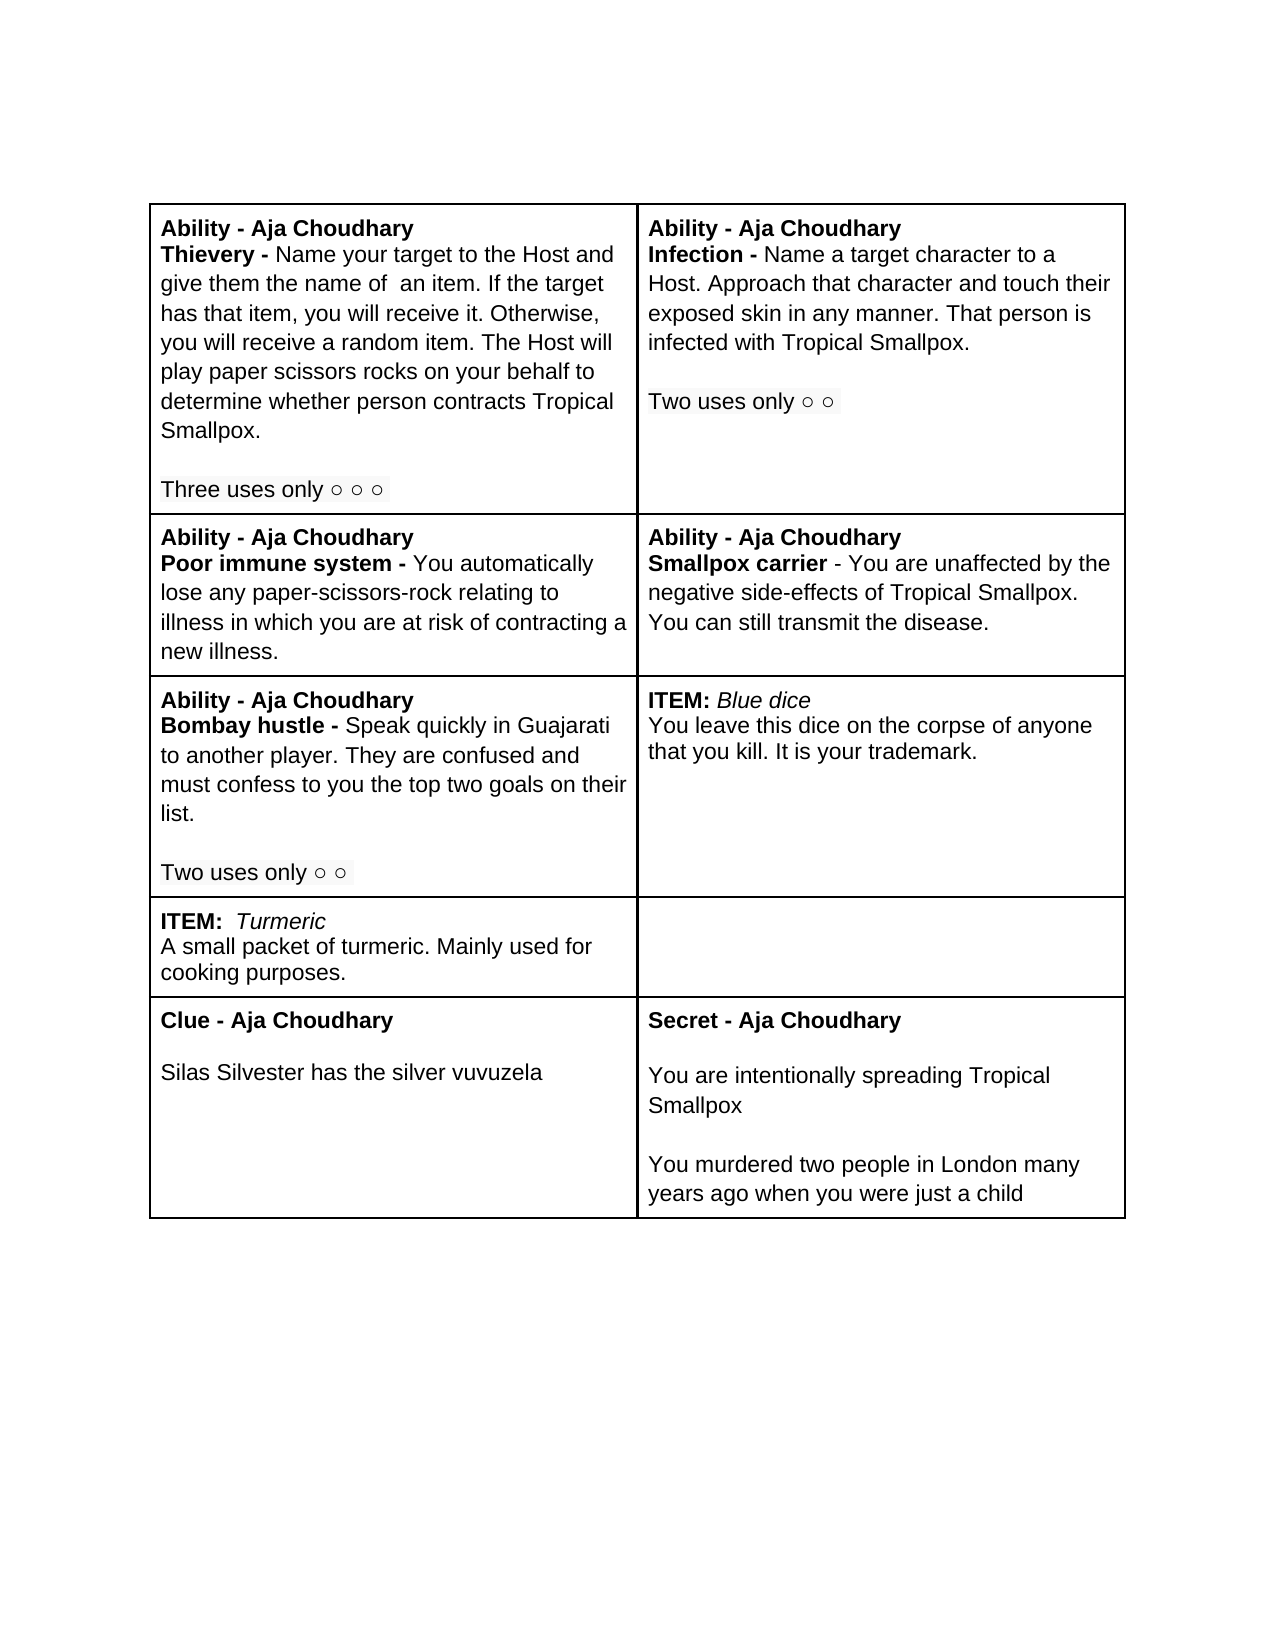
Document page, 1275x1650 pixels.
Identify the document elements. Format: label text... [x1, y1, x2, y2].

table_cell Ability - Aja Choudhary Smallpox carrier - You are unaffected by the negative side-effects of Tropical Smallpox. You can still transmit the disease. [639, 515, 1124, 675]
table_cell Secret - Aja Choudhary You are intentionally spreading Tropical Smallpox You murdered two people in London many years ago when you were just a child [639, 998, 1124, 1217]
table_cell [639, 898, 1124, 996]
table_cell ITEM: Blue dice You leave this dice on the corpse of anyone that you kill. It is your trademark. [639, 677, 1124, 896]
table_header Ability - Aja Choudhary Infection - Name a target character to a Host. Approach that character and touch their exposed skin in any manner. That person is infected with Tropical Smallpox. Two uses only ○ ○ [639, 205, 1124, 512]
table_header Ability - Aja Choudhary Thievery - Name your target to the Host and give them the name of an item. If the target has that item, you will receive it. Otherwise, you will receive a random item. The Host will play paper scissors rocks on your behalf to determine whether person contracts Tropical Smallpox. Three uses only ○ ○ ○ [151, 205, 636, 512]
table_cell Clue - Aja Choudhary Silas Silvester has the silver vuvuzela [151, 998, 636, 1217]
table_cell Ability - Aja Choudhary Bombay hustle - Speak quickly in Guajarati to another player. They are confused and must confess to you the top two goals on their list. Two uses only ○ ○ [151, 677, 636, 896]
table_cell ITEM: Turmeric A small packet of turmeric. Mainly used for cooking purposes. [151, 898, 636, 996]
table_cell Ability - Aja Choudhary Poor immune system - You automatically lose any paper-scissors-rock relating to illness in which you are at risk of contracting a new illness. [151, 515, 636, 675]
